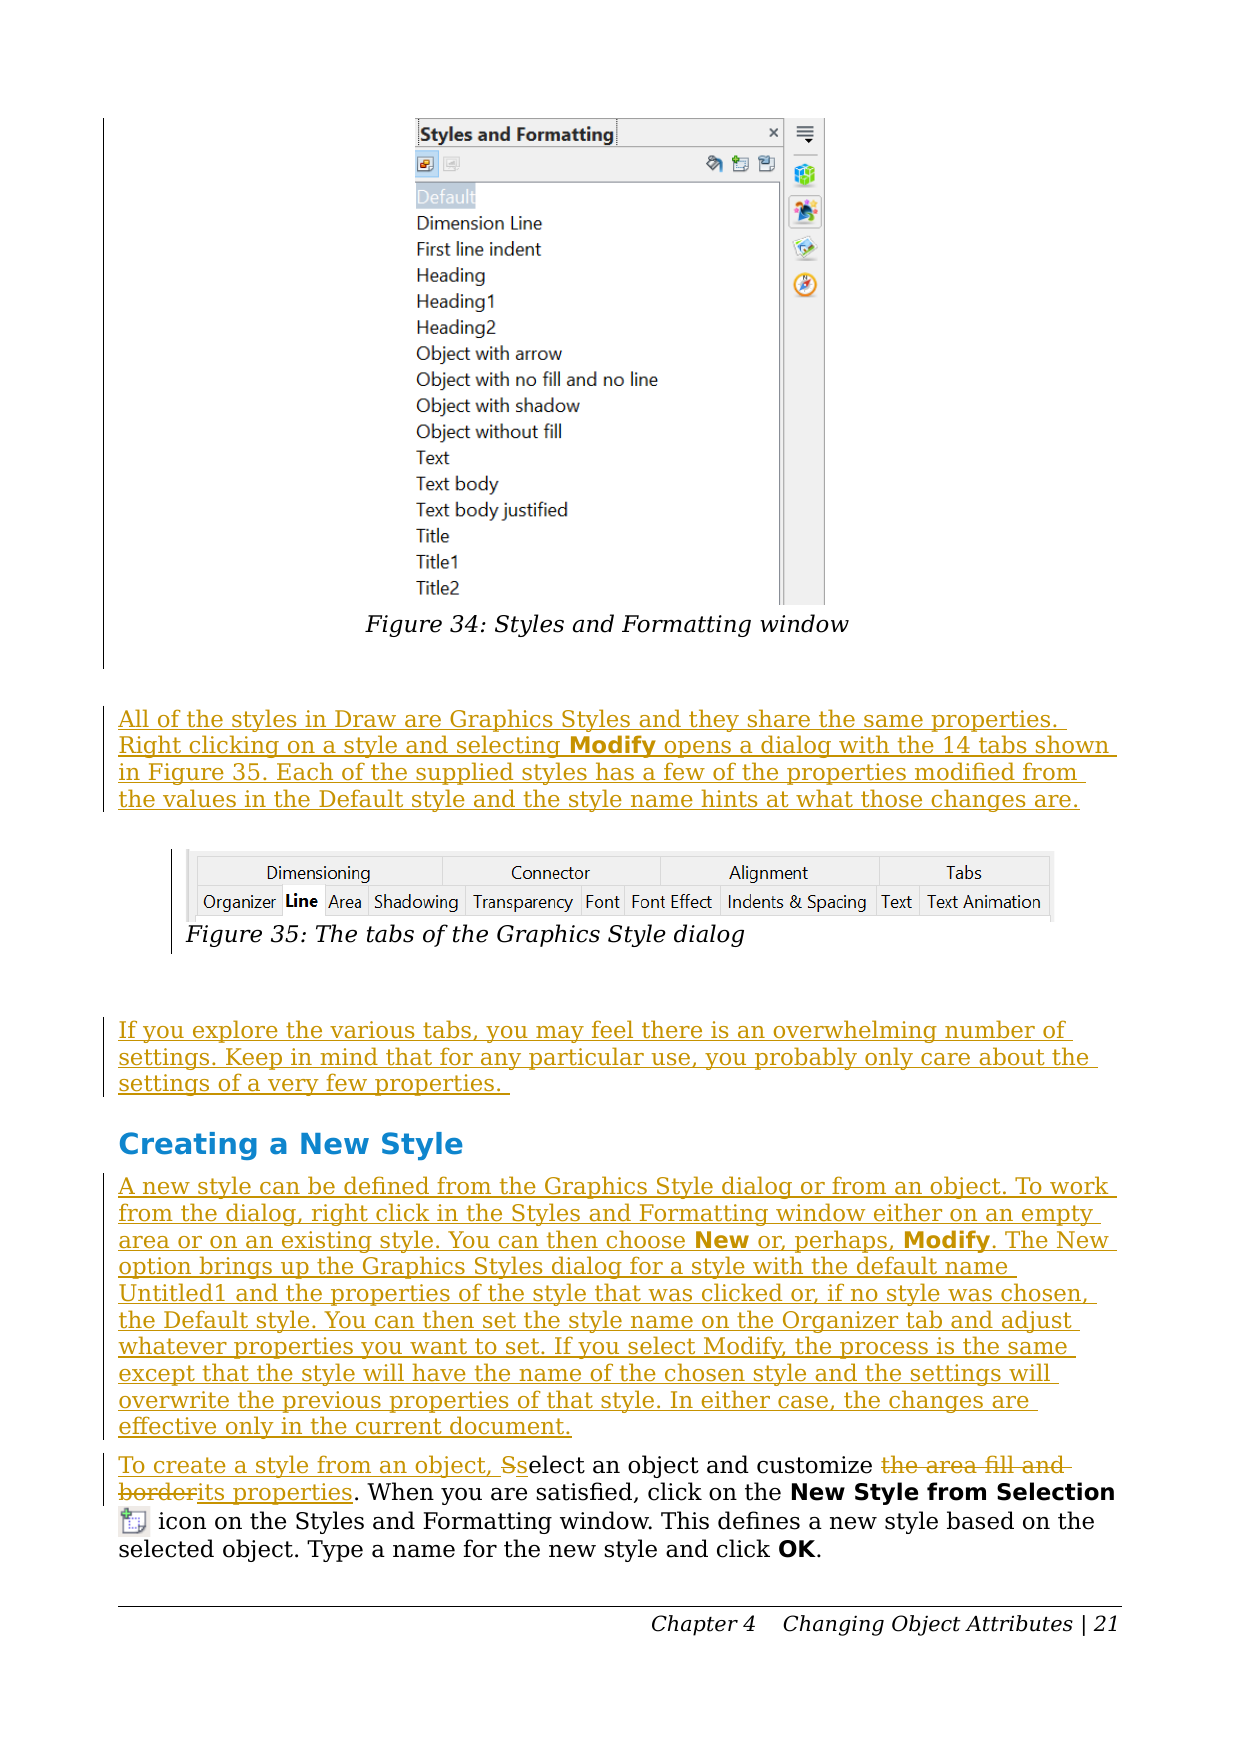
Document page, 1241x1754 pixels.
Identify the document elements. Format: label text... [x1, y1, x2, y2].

text Figure 34: Styles and Formatting window [366, 611, 875, 638]
text To create a style from an object, select an object and customize its properties. When you are satisfied, click on the New Style from Selection icon on the Styles and Formatting window. This defines a new style based on the selected object. Type a name for the new style and click OK. [118, 1453, 1122, 1563]
text A new style can be defined from the Graphics Style dialog or from an object. To work from the dialog, right click in the Styles and Formatting window either on an empty area or on an existing style. You can then choose New or, perhaps, Modify. The New option brings up the Graphics Styles dialog for a style with the default name Untitled1 and the properties of the style that was clicked or, if no style was chosen, the Default style. You can then set the style name on the Organizer tab and adjust whatever properties you want to set. If you select Modify, the process is the same except that the style will have the name of the chosen style and the settings will overwrite the previous properties of that style. In either case, the changes are effective only in the current document. [118, 1173, 1122, 1440]
text If you explore the various tabs, you may feel there is an overwhelming number of settings. Keep in mind that for any particular use, you probably only care about the settings of a very few properties. [118, 1017, 1122, 1097]
text Figure 35: The tabs of the Graphics Style dialog [186, 922, 1054, 948]
text All of the styles in Draw are Graphics Styles and they share the same properties. Right clicking on a style and selecting Modify opens a dialog with the 14 tabs shown in Figure 35. Each of the supplied styles has a few of the properties modified from the values in the Default style and the style name hints at what those changes are. [118, 706, 1122, 812]
picture [118, 1506, 151, 1537]
picture [415, 118, 826, 605]
picture [185, 849, 1055, 922]
subtitle Creating a New Style [118, 1127, 1122, 1161]
